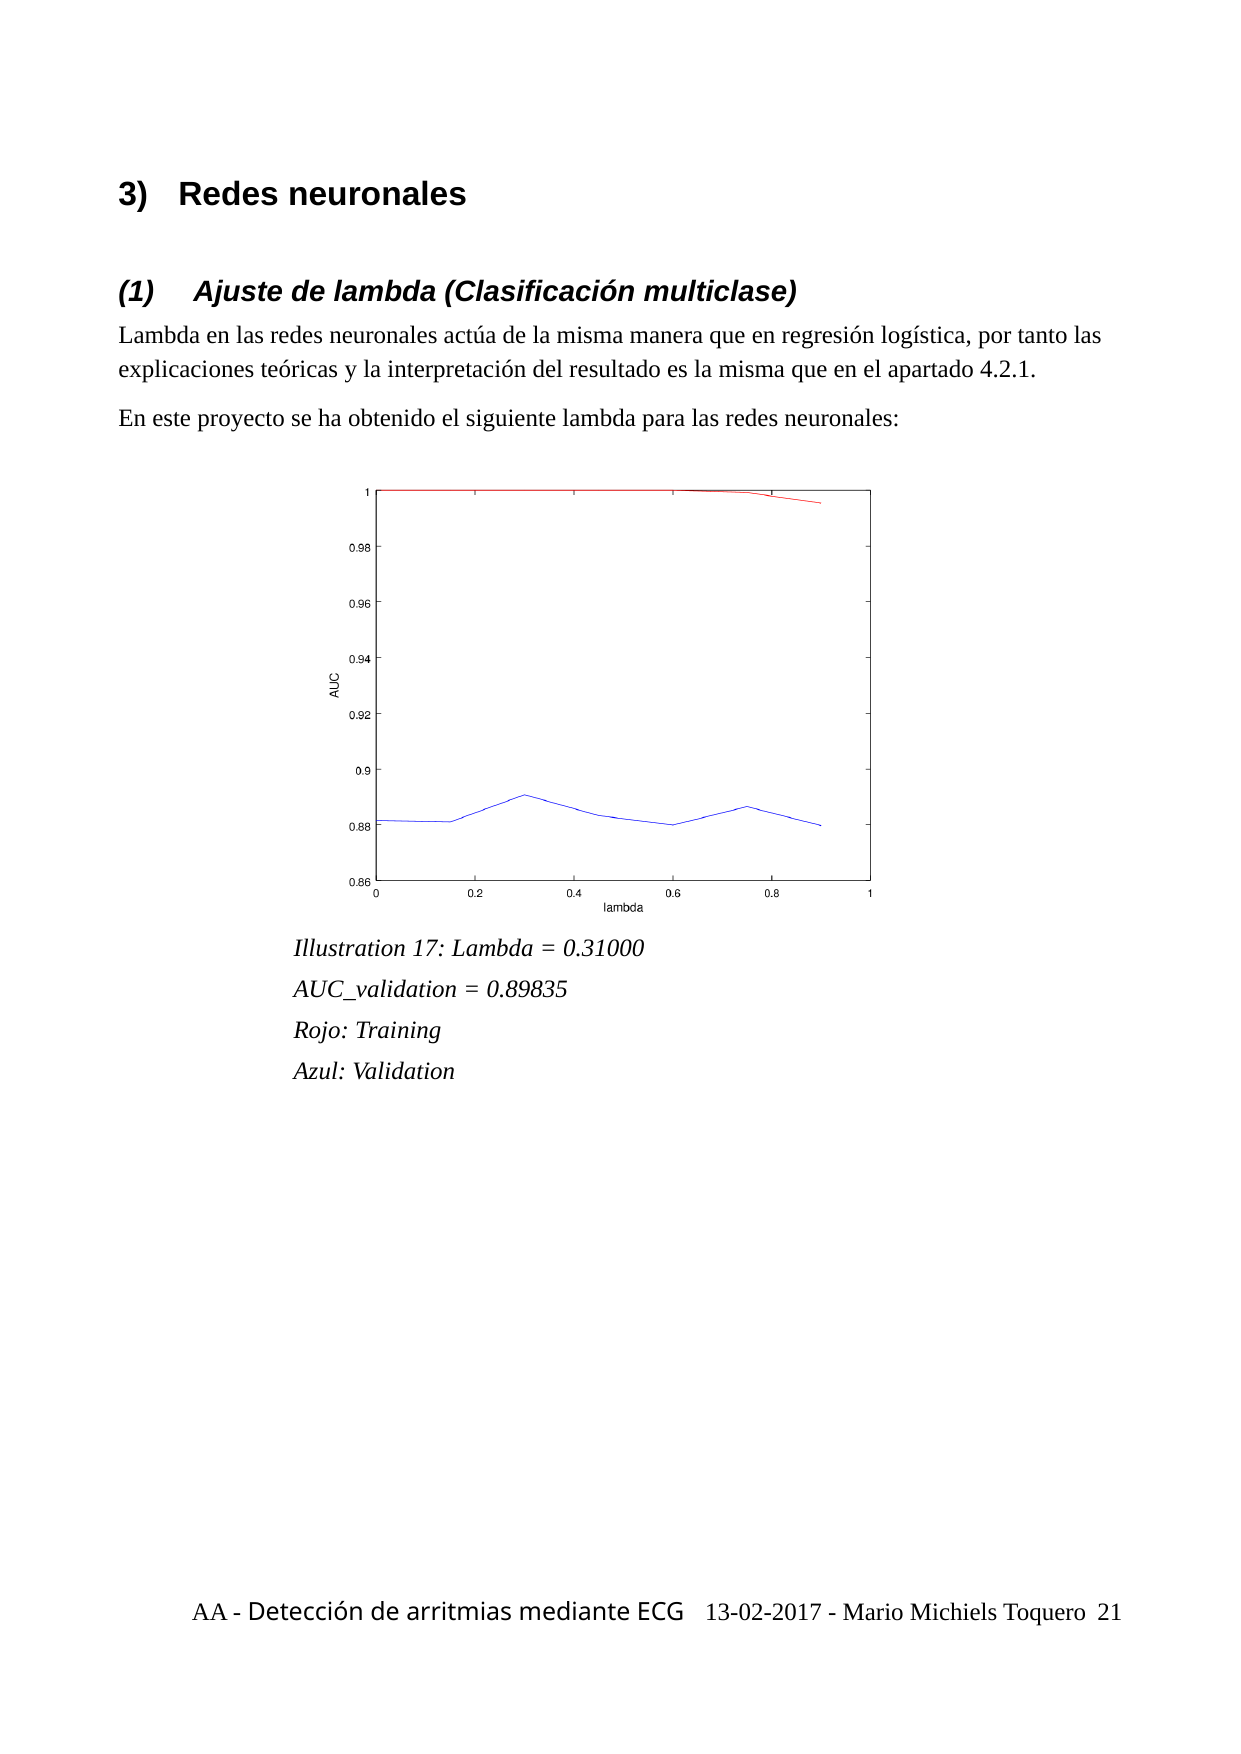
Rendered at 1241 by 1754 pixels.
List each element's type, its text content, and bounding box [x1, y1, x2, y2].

text [293, 442, 930, 455]
text Azul: Validation [293, 1056, 930, 1085]
picture [293, 455, 931, 933]
text AUC_validation = 0.89835 [293, 974, 930, 1003]
text Lambda en las redes neuronales actúa de la misma manera que en regresión logística, por tanto las explicaciones teóricas y la interpretación del resultado es la misma que en el apartado 4.2.1. [118, 320, 1122, 383]
subtitle Redes neuronales [118, 173, 1122, 212]
text [293, 961, 930, 974]
text Rojo: Training [293, 1015, 930, 1044]
subtitle Ajuste de lambda (Clasificación multiclase) [118, 274, 1122, 307]
text Illustration 17: Lambda = 0.31000 [293, 933, 930, 961]
text [293, 1044, 930, 1056]
text [293, 1003, 930, 1015]
text En este proyecto se ha obtenido el siguiente lambda para las redes neuronales: [118, 403, 1122, 432]
